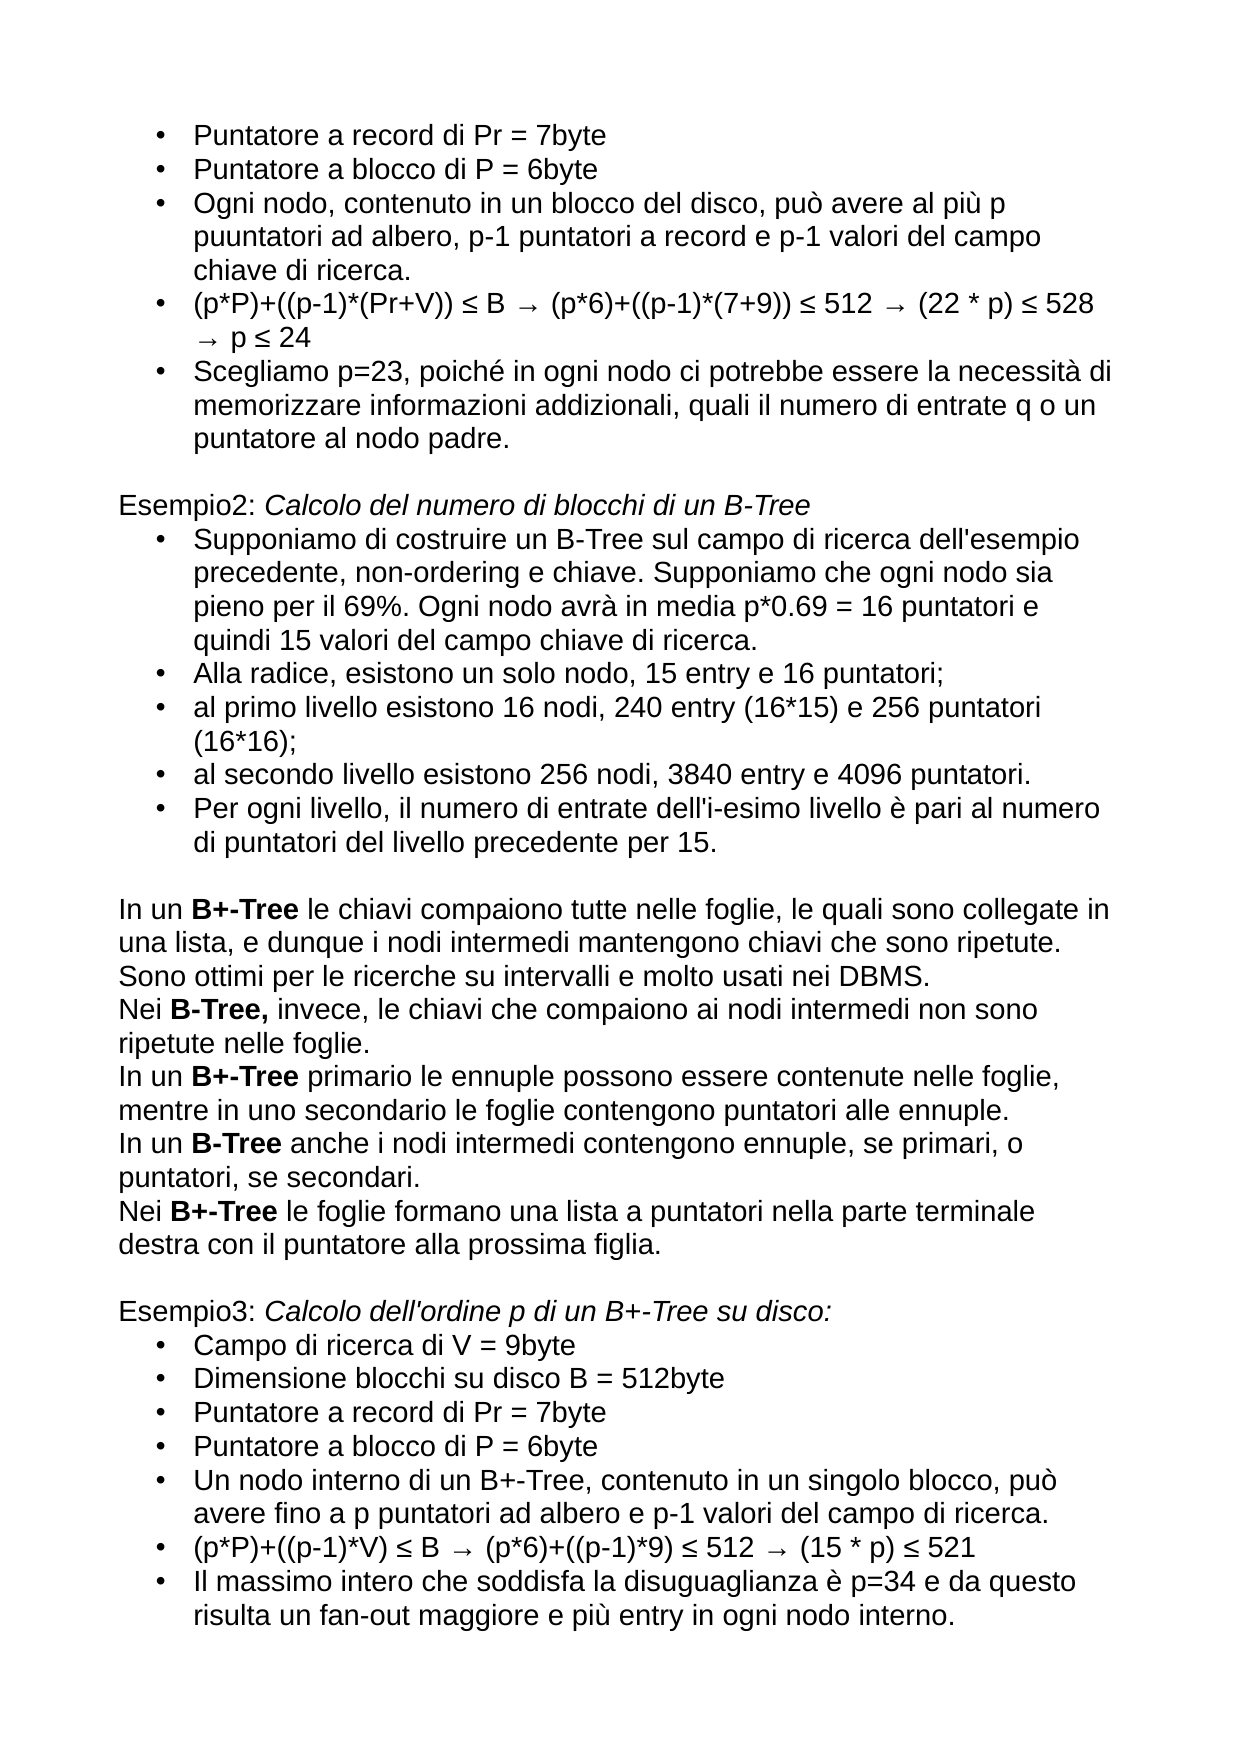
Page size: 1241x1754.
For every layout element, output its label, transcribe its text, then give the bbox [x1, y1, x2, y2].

list (p*P)+((p-1)*V) ≤ B → (p*6)+((p-1)*9) ≤ 512 → (15 * p) ≤ 521 [156, 1530, 1122, 1564]
list Puntatore a blocco di P = 6byte [156, 152, 1122, 186]
list Supponiamo di costruire un B-Tree sul campo di ricerca dell'esempio precedente, non-ordering e chiave. Supponiamo che ogni nodo sia pieno per il 69%. Ogni nodo avrà in media p*0.69 = 16 puntatori e quindi 15 valori del campo chiave di ricerca. [156, 522, 1122, 656]
list (p*P)+((p-1)*(Pr+V)) ≤ B → (p*6)+((p-1)*(7+9)) ≤ 512 → (22 * p) ≤ 528 → p ≤ 24 [156, 286, 1122, 354]
text In un B-Tree anche i nodi intermedi contengono ennuple, se primari, o puntatori, se secondari. [118, 1126, 1122, 1193]
list al secondo livello esistono 256 nodi, 3840 entry e 4096 puntatori. [156, 757, 1122, 791]
list Scegliamo p=23, poiché in ogni nodo ci potrebbe essere la necessità di memorizzare informazioni addizionali, quali il numero di entrate q o un puntatore al nodo padre. [156, 354, 1122, 454]
list Campo di ricerca di V = 9byte [156, 1328, 1122, 1361]
text Nei B+-Tree le foglie formano una lista a puntatori nella parte terminale destra con il puntatore alla prossima figlia. [118, 1193, 1122, 1261]
list Puntatore a record di Pr = 7byte [156, 1395, 1122, 1429]
list Puntatore a blocco di P = 6byte [156, 1429, 1122, 1463]
list Un nodo interno di un B+-Tree, contenuto in un singolo blocco, può avere fino a p puntatori ad albero e p-1 valori del campo di ricerca. [156, 1463, 1122, 1530]
list Per ogni livello, il numero di entrate dell'i-esimo livello è pari al numero di puntatori del livello precedente per 15. [156, 791, 1122, 858]
list Dimensione blocchi su disco B = 512byte [156, 1361, 1122, 1395]
text In un B+-Tree le chiavi compaiono tutte nelle foglie, le quali sono collegate in una lista, e dunque i nodi intermedi mantengono chiavi che sono ripetute. Sono ottimi per le ricerche su intervalli e molto usati nei DBMS. [118, 892, 1122, 992]
text Esempio2: Calcolo del numero di blocchi di un B-Tree [118, 488, 1122, 522]
list Alla radice, esistono un solo nodo, 15 entry e 16 puntatori; [156, 656, 1122, 690]
list Ogni nodo, contenuto in un blocco del disco, può avere al più p puuntatori ad albero, p-1 puntatori a record e p-1 valori del campo chiave di ricerca. [156, 186, 1122, 286]
text In un B+-Tree primario le ennuple possono essere contenute nelle foglie, mentre in uno secondario le foglie contengono puntatori alle ennuple. [118, 1059, 1122, 1126]
text Esempio3: Calcolo dell'ordine p di un B+-Tree su disco: [118, 1294, 1122, 1328]
text Nei B-Tree, invece, le chiavi che compaiono ai nodi intermedi non sono ripetute nelle foglie. [118, 992, 1122, 1059]
list Il massimo intero che soddisfa la disuguaglianza è p=34 e da questo risulta un fan-out maggiore e più entry in ogni nodo interno. [156, 1564, 1122, 1631]
list Puntatore a record di Pr = 7byte [156, 118, 1122, 152]
list al primo livello esistono 16 nodi, 240 entry (16*15) e 256 puntatori (16*16); [156, 690, 1122, 757]
